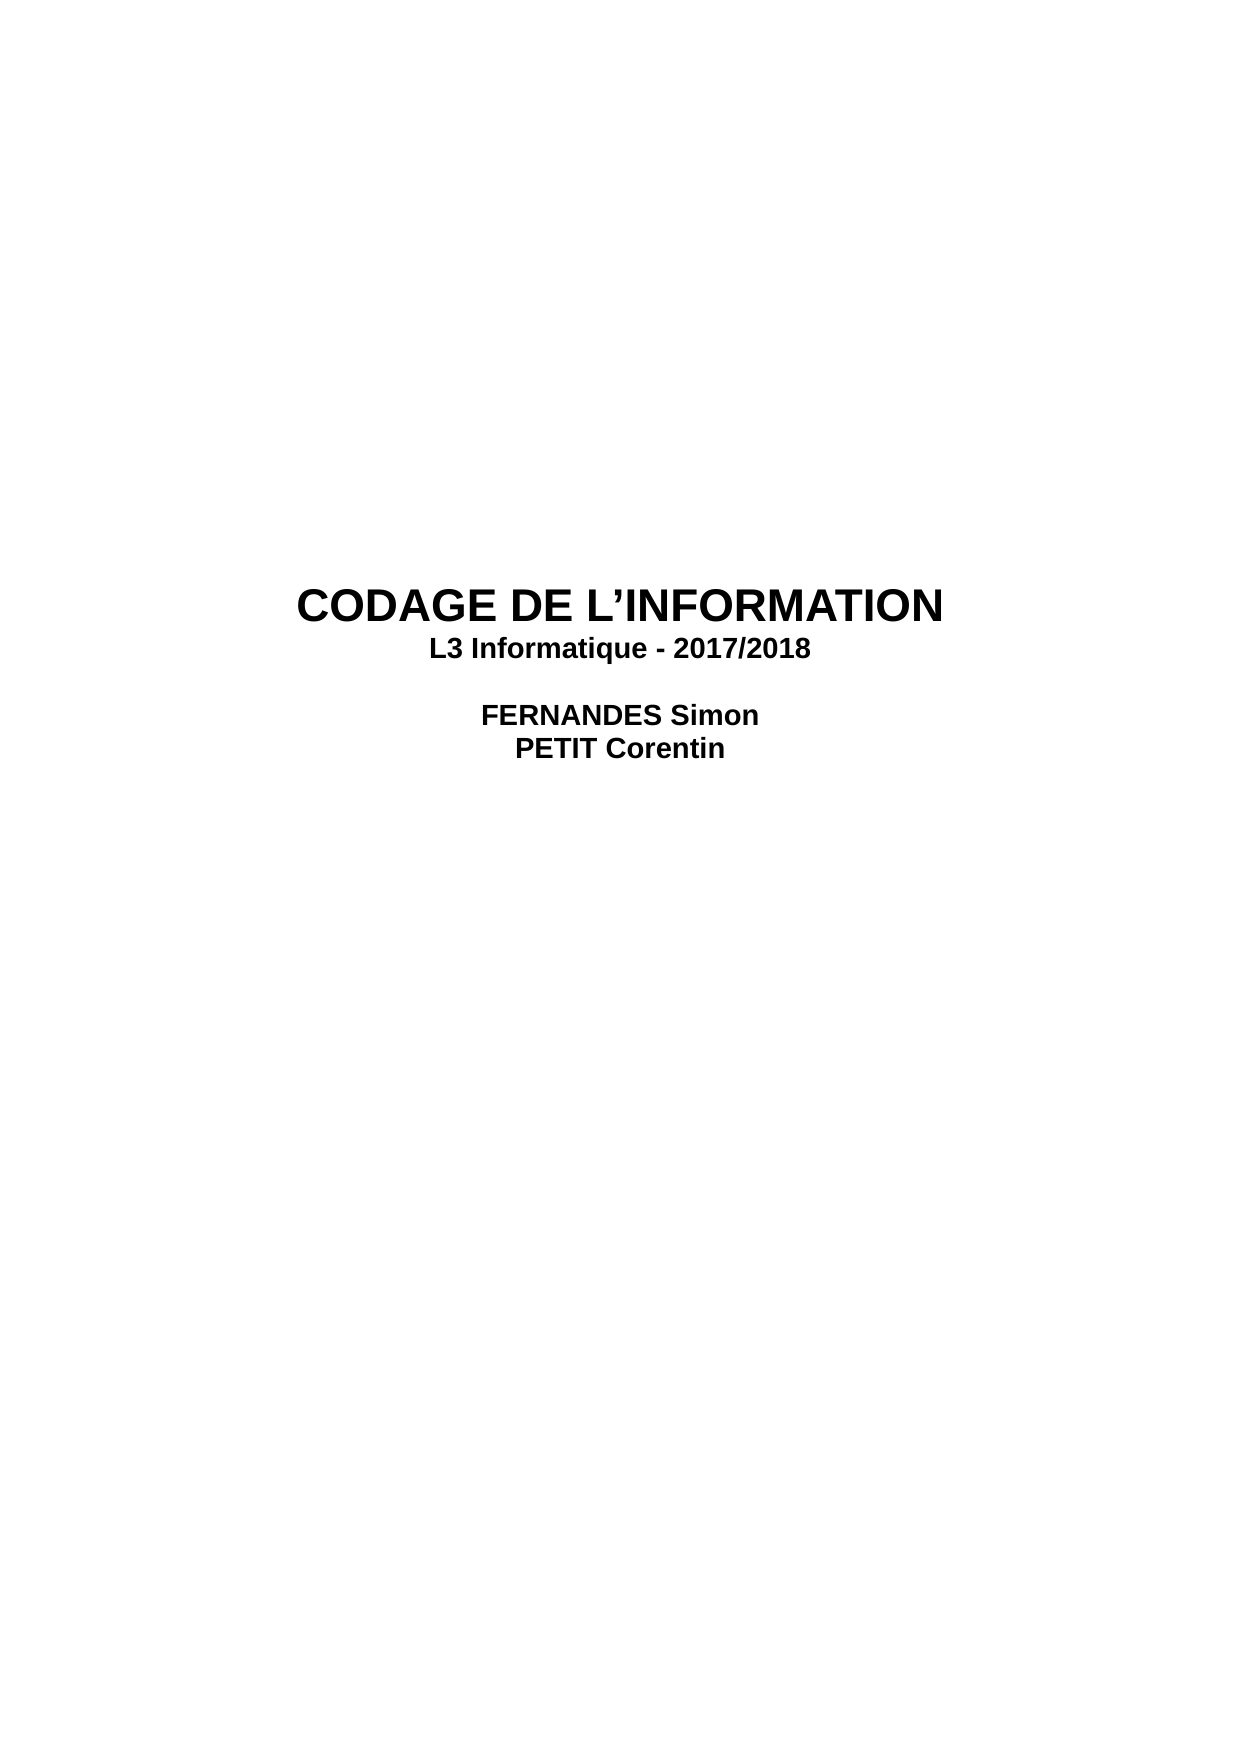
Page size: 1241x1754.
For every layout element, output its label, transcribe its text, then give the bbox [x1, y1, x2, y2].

text PETIT Corentin [118, 731, 1122, 765]
text CODAGE DE L’INFORMATION [118, 578, 1122, 631]
text FERNANDES Simon [118, 698, 1122, 731]
text L3 Informatique - 2017/2018 [118, 631, 1122, 664]
